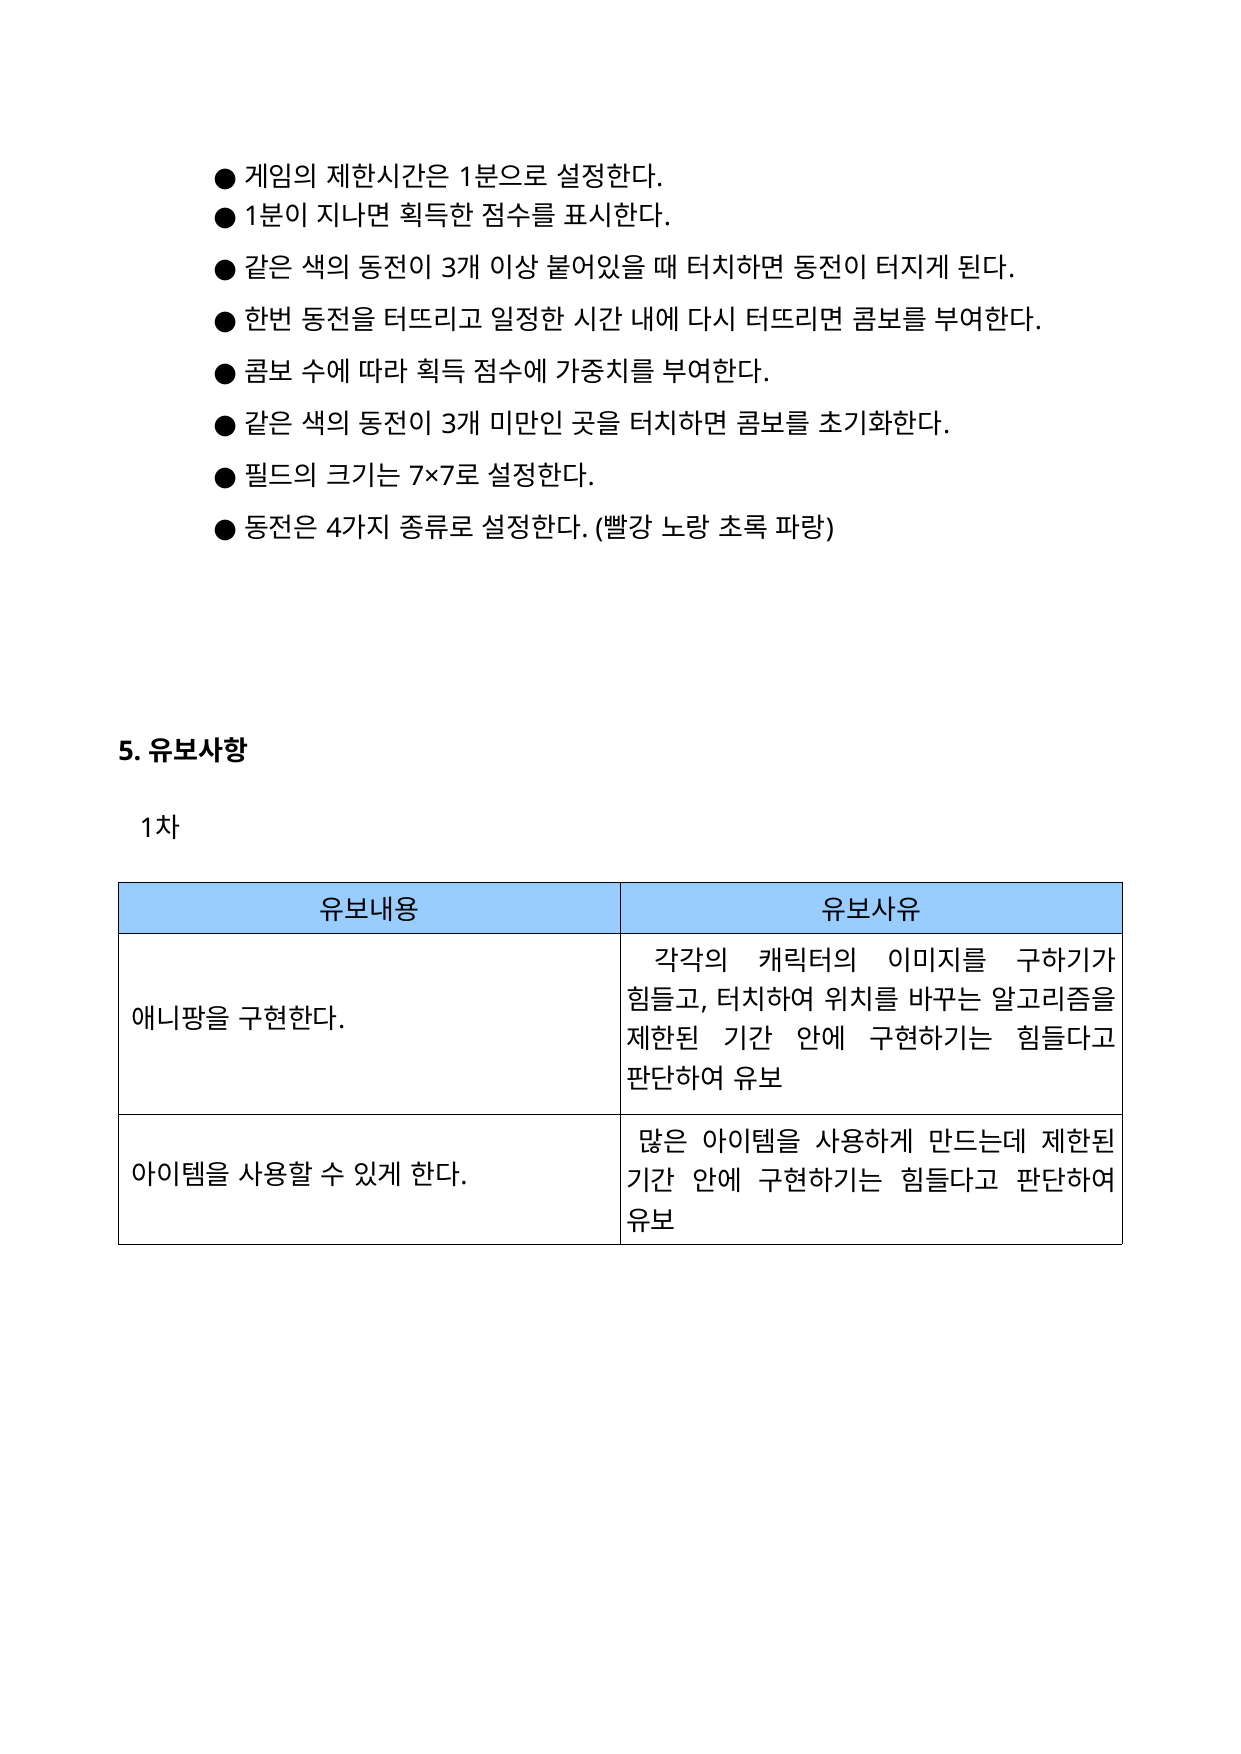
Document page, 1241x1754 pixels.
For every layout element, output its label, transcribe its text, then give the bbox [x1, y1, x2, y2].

text ● 1분이 지나면 획득한 점수를 표시한다. [118, 194, 1122, 234]
text ● 필드의 크기는 7×7로 설정한다. [118, 454, 1122, 493]
table_cell 아이템을 사용할 수 있게 한다. [119, 1115, 620, 1243]
text 1차 [118, 806, 1122, 845]
text ● 동전은 4가지 종류로 설정한다. (빨강 노랑 초록 파랑) [118, 506, 1122, 545]
text 5. 유보사항 [118, 729, 1122, 769]
table_cell 애니팡을 구현한다. [119, 934, 620, 1114]
table_cell 많은 아이템을 사용하게 만드는데 제한된 기간 안에 구현하기는 힘들다고 판단하여 유보 [621, 1115, 1122, 1243]
text ● 같은 색의 동전이 3개 미만인 곳을 터치하면 콤보를 초기화한다. [118, 402, 1122, 441]
text ● 한번 동전을 터뜨리고 일정한 시간 내에 다시 터뜨리면 콤보를 부여한다. [118, 298, 1122, 337]
table_header 유보내용 [119, 883, 620, 933]
table_header 유보사유 [621, 883, 1122, 933]
text ● 게임의 제한시간은 1분으로 설정한다. [118, 155, 1122, 194]
table_cell 각각의 캐릭터의 이미지를 구하기가 힘들고, 터치하여 위치를 바꾸는 알고리즘을 제한된 기간 안에 구현하기는 힘들다고 판단하여 유보 [621, 934, 1122, 1114]
text ● 콤보 수에 따라 획득 점수에 가중치를 부여한다. [118, 350, 1122, 389]
text ● 같은 색의 동전이 3개 이상 붙어있을 때 터치하면 동전이 터지게 된다. [118, 246, 1122, 286]
